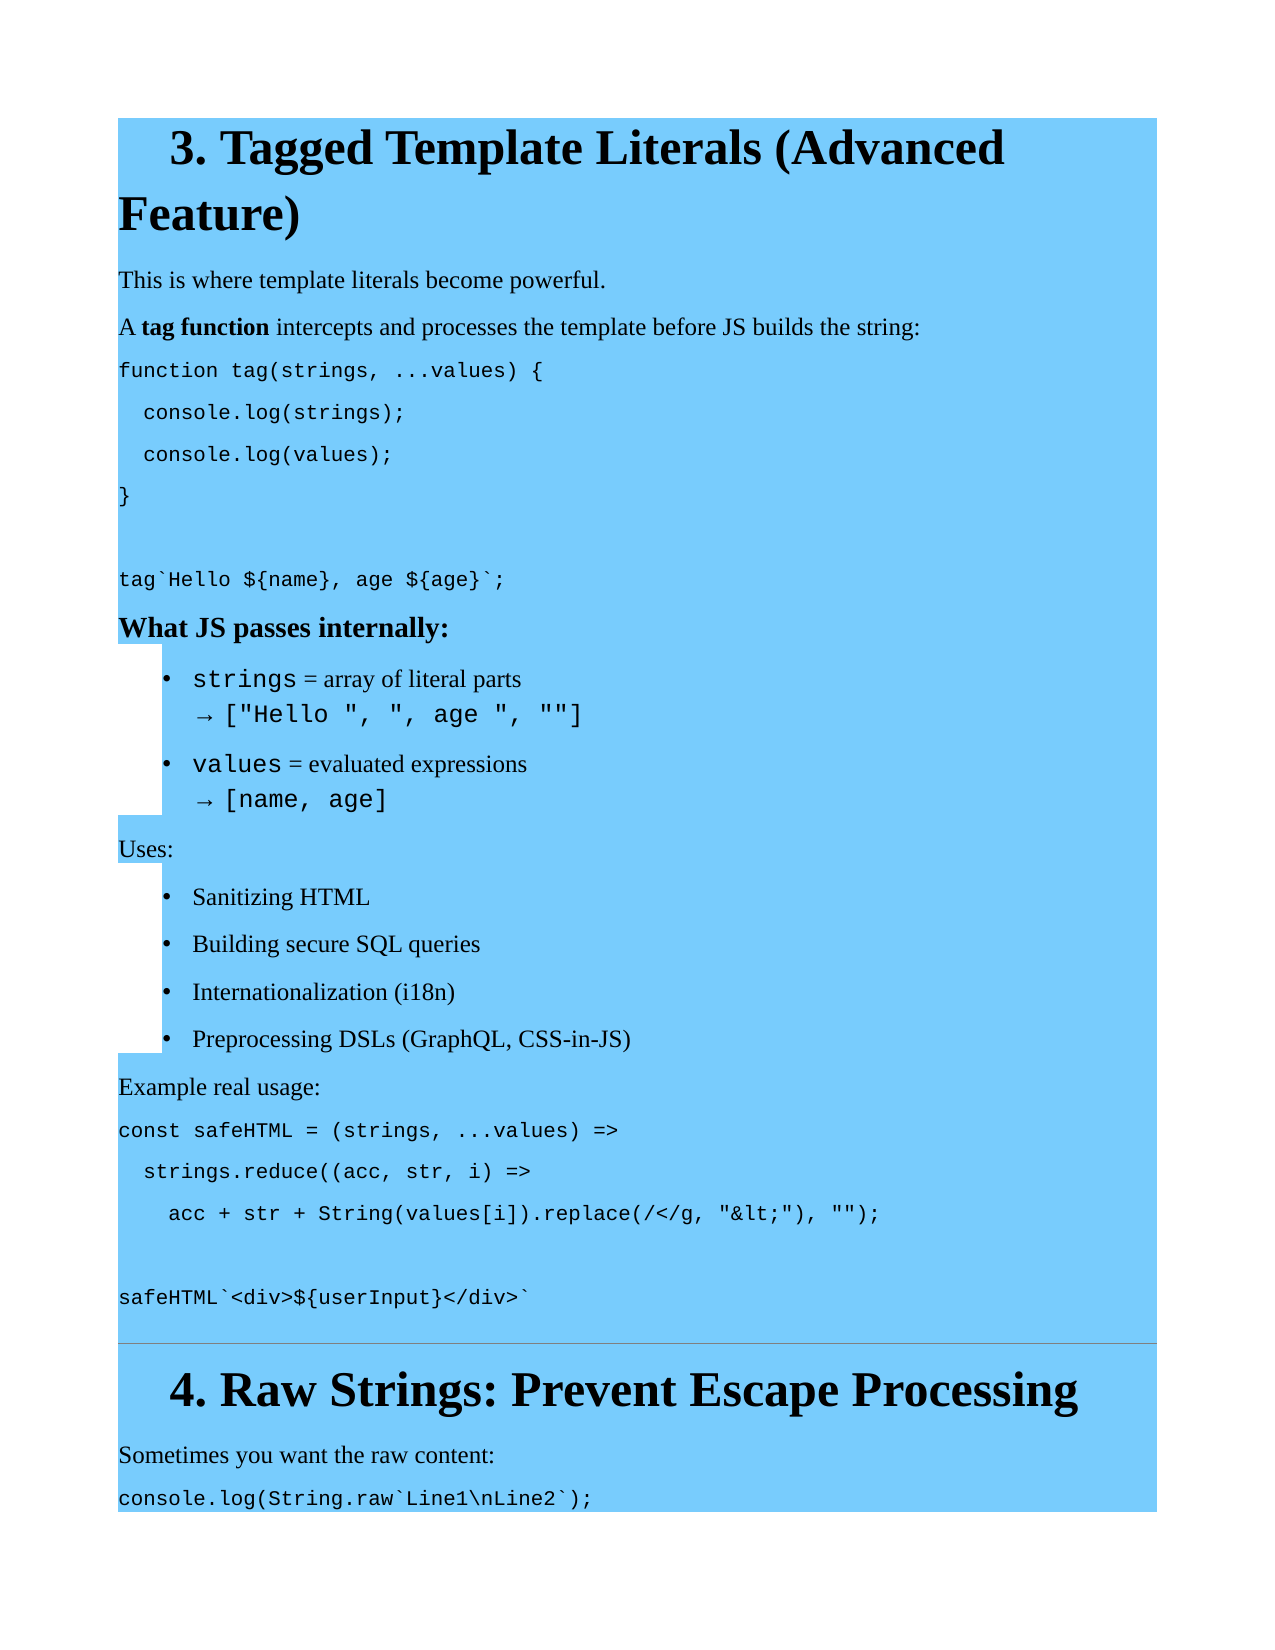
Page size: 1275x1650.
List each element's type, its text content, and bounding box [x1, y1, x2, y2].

subtitle What JS passes internally: [118, 611, 1157, 644]
text console.log(String.raw`Line1\nLine2`); [118, 1488, 1157, 1512]
list Building secure SQL queries [162, 929, 1157, 958]
list Sanitizing HTML [162, 882, 1157, 910]
text A tag function intercepts and processes the template before JS builds the string: [118, 312, 1157, 341]
text safeHTML`<div>${userInput}</div>` [118, 1287, 1157, 1310]
text acc + str + String(values[i]).replace(/</g, "&lt;"), ""); [118, 1203, 1157, 1227]
list Internationalization (i18n) [162, 977, 1157, 1006]
subtitle 🔥 3. Tagged Template Literals (Advanced Feature) [118, 118, 1157, 242]
text function tag(strings, ...values) { [118, 360, 1157, 384]
text Uses: [118, 834, 1157, 863]
text } [118, 485, 1157, 509]
list values = evaluated expressions → [name, age] [162, 749, 1157, 815]
text console.log(values); [118, 443, 1157, 467]
text Sometimes you want the raw content: [118, 1441, 1157, 1469]
text Example real usage: [118, 1072, 1157, 1101]
list Preprocessing DSLs (GraphQL, CSS-in-JS) [162, 1024, 1157, 1053]
text This is where template literals become powerful. [118, 265, 1157, 293]
text tag`Hello ${name}, age ${age}`; [118, 569, 1157, 592]
text const safeHTML = (strings, ...values) => [118, 1119, 1157, 1143]
subtitle 🔥 4. Raw Strings: Prevent Escape Processing [118, 1360, 1157, 1417]
text strings.reduce((acc, str, i) => [118, 1161, 1157, 1185]
list strings = array of literal parts → ["Hello ", ", age ", ""] [162, 664, 1157, 730]
text console.log(strings); [118, 402, 1157, 425]
